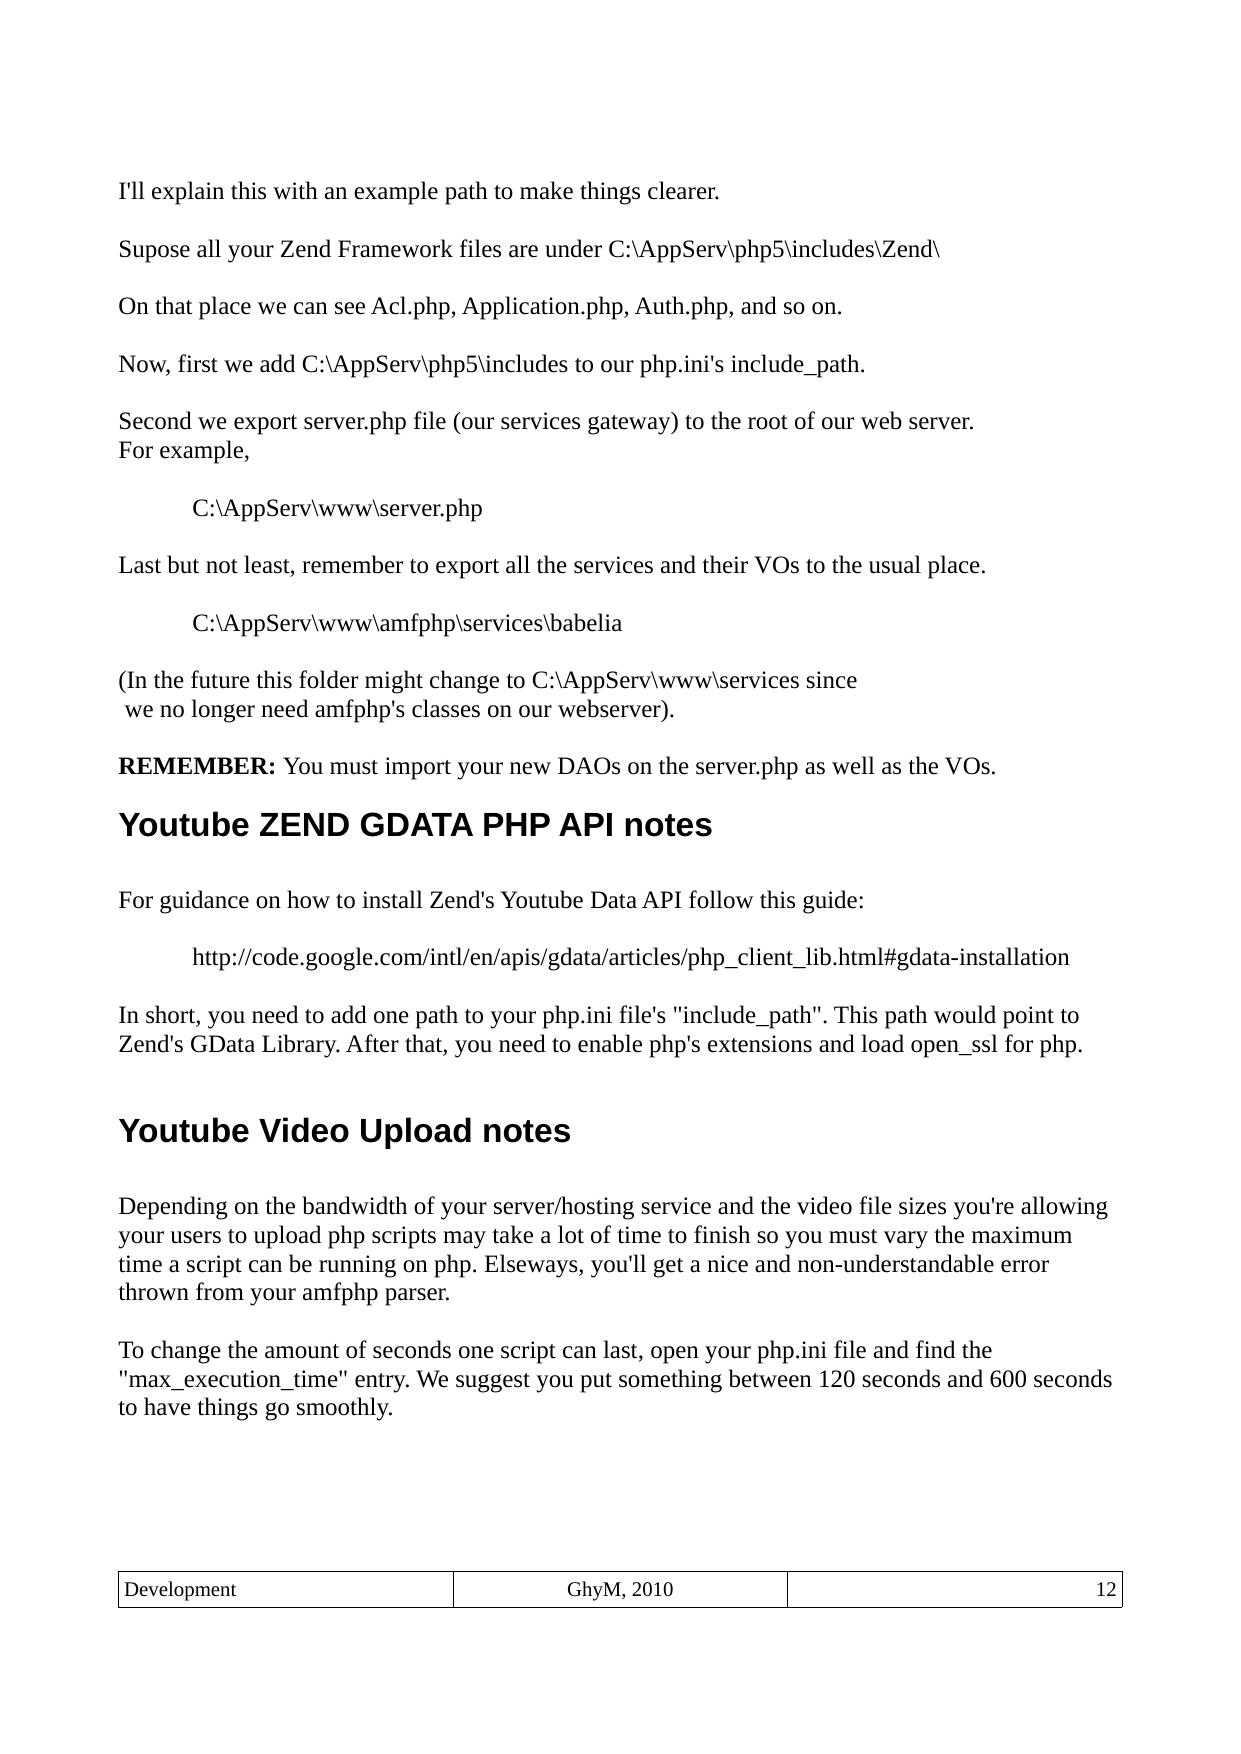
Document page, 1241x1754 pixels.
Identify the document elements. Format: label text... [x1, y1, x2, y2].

text we no longer need amfphp's classes on our webserver). [118, 694, 1122, 723]
text Supose all your Zend Framework files are under C:\AppServ\php5\includes\Zend\ [118, 234, 1122, 263]
subtitle Youtube Video Upload notes [118, 1111, 1122, 1150]
text Now, first we add C:\AppServ\php5\includes to our php.ini's include_path. [118, 349, 1122, 378]
text (In the future this folder might change to C:\AppServ\www\services since [118, 665, 1122, 694]
text For example, [118, 435, 1122, 464]
text C:\AppServ\www\server.php [118, 493, 1122, 521]
text Depending on the bandwidth of your server/hosting service and the video file sizes you're allowing your users to upload php scripts may take a lot of time to finish so you must vary the maximum time a script can be running on php. Elseways, you'll get a nice and non-understandable error thrown from your amfphp parser. [118, 1191, 1122, 1306]
text For guidance on how to install Zend's Youtube Data API follow this guide: [118, 885, 1122, 914]
text In short, you need to add one path to your php.ini file's "include_path". This path would point to [118, 1000, 1122, 1029]
text REMEMBER: You must import your new DAOs on the server.php as well as the VOs. [118, 751, 1122, 780]
text Second we export server.php file (our services gateway) to the root of our web server. [118, 406, 1122, 435]
text To change the amount of seconds one script can last, open your php.ini file and find the "max_execution_time" entry. We suggest you put something between 120 seconds and 600 seconds to have things go smoothly. [118, 1335, 1122, 1421]
subtitle Youtube ZEND GDATA PHP API notes [118, 805, 1122, 844]
text C:\AppServ\www\amfphp\services\babelia [118, 608, 1122, 636]
text Zend's GData Library. After that, you need to enable php's extensions and load open_ssl for php. [118, 1029, 1122, 1057]
text I'll explain this with an example path to make things clearer. [118, 176, 1122, 205]
text http://code.google.com/intl/en/apis/gdata/articles/php_client_lib.html#gdata-installation [118, 942, 1122, 971]
text On that place we can see Acl.php, Application.php, Auth.php, and so on. [118, 291, 1122, 320]
text Last but not least, remember to export all the services and their VOs to the usual place. [118, 550, 1122, 579]
